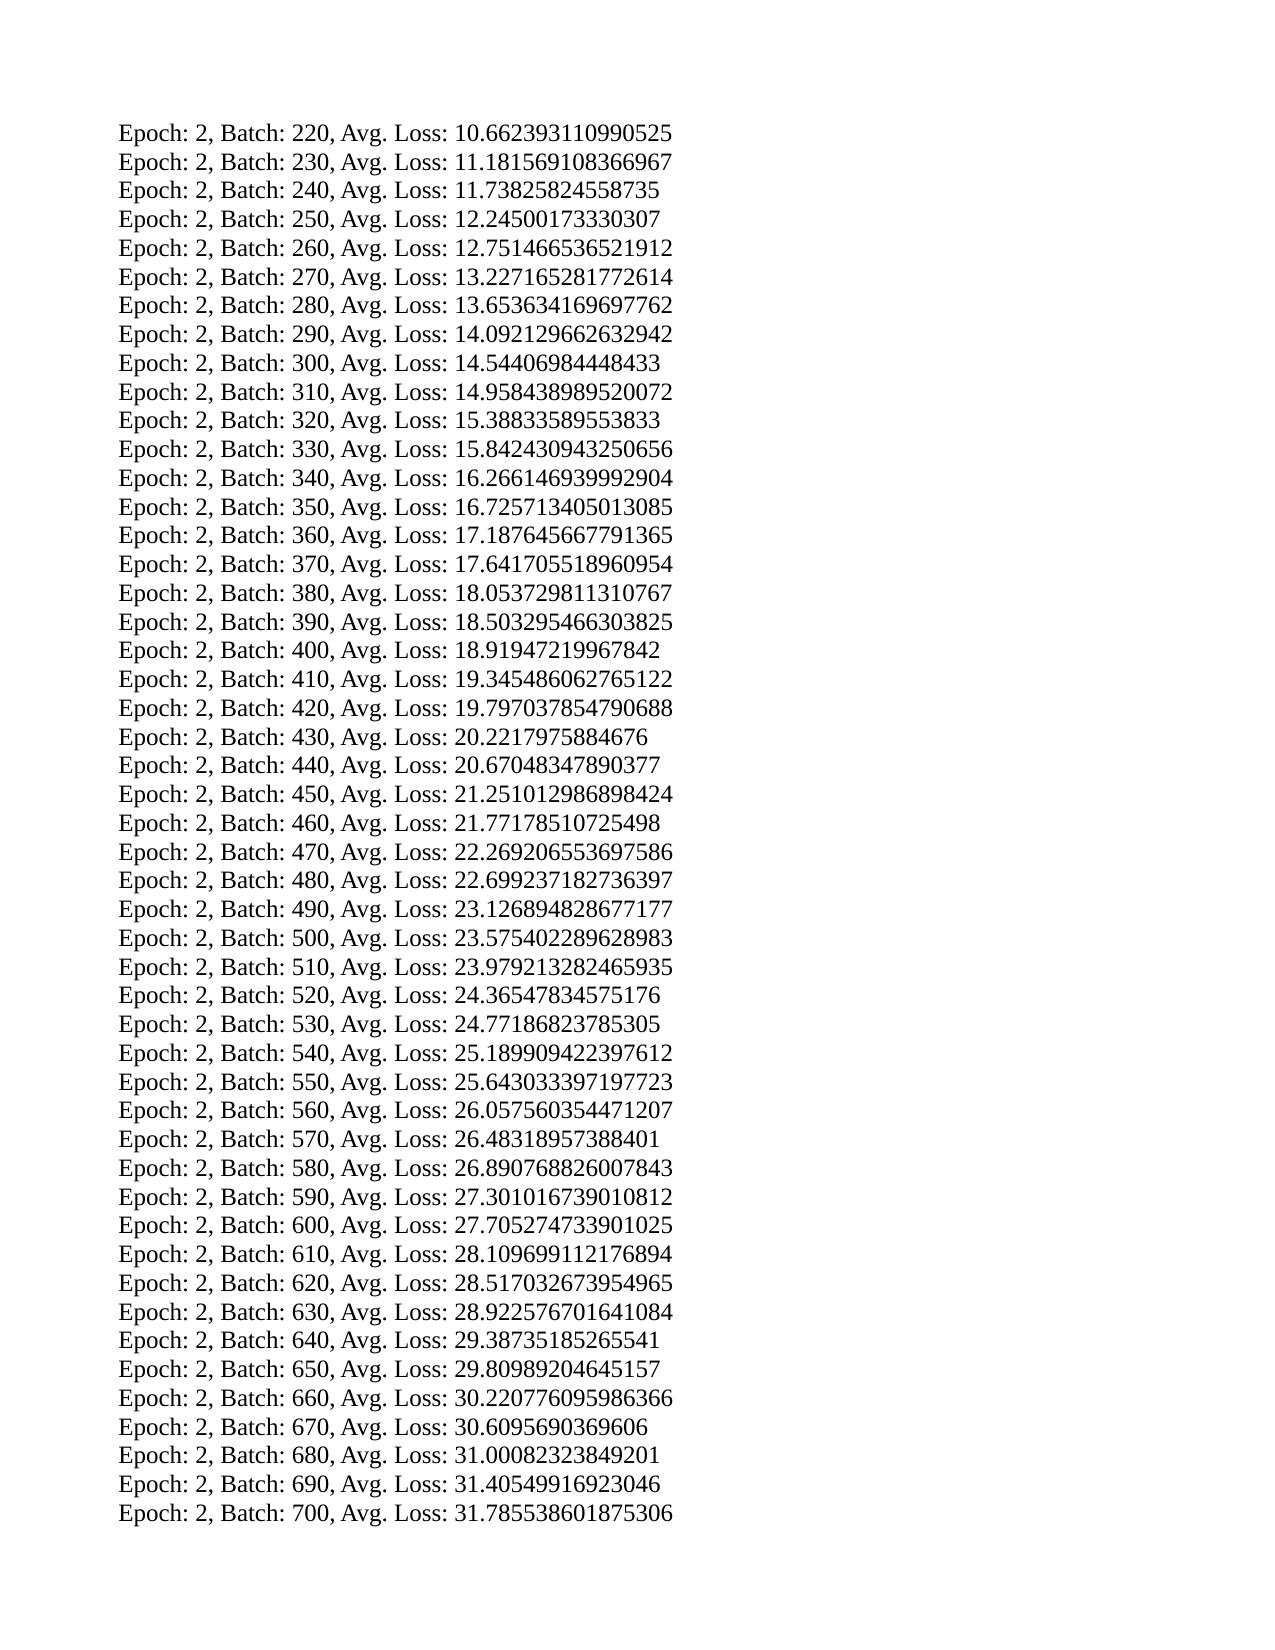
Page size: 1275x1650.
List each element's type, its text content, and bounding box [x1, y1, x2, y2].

text Epoch: 2, Batch: 270, Avg. Loss: 13.227165281772614 [118, 262, 1157, 291]
text Epoch: 2, Batch: 260, Avg. Loss: 12.751466536521912 [118, 233, 1157, 262]
text Epoch: 2, Batch: 660, Avg. Loss: 30.220776095986366 [118, 1383, 1157, 1412]
text Epoch: 2, Batch: 290, Avg. Loss: 14.092129662632942 [118, 319, 1157, 348]
text Epoch: 2, Batch: 600, Avg. Loss: 27.705274733901025 [118, 1211, 1157, 1239]
text Epoch: 2, Batch: 430, Avg. Loss: 20.2217975884676 [118, 722, 1157, 751]
text Epoch: 2, Batch: 690, Avg. Loss: 31.40549916923046 [118, 1469, 1157, 1498]
text Epoch: 2, Batch: 570, Avg. Loss: 26.48318957388401 [118, 1124, 1157, 1153]
text Epoch: 2, Batch: 390, Avg. Loss: 18.503295466303825 [118, 607, 1157, 636]
text Epoch: 2, Batch: 470, Avg. Loss: 22.269206553697586 [118, 837, 1157, 866]
text Epoch: 2, Batch: 330, Avg. Loss: 15.842430943250656 [118, 434, 1157, 463]
text Epoch: 2, Batch: 640, Avg. Loss: 29.38735185265541 [118, 1326, 1157, 1354]
text Epoch: 2, Batch: 670, Avg. Loss: 30.6095690369606 [118, 1412, 1157, 1441]
text Epoch: 2, Batch: 520, Avg. Loss: 24.36547834575176 [118, 981, 1157, 1009]
text Epoch: 2, Batch: 580, Avg. Loss: 26.890768826007843 [118, 1153, 1157, 1182]
text Epoch: 2, Batch: 350, Avg. Loss: 16.725713405013085 [118, 492, 1157, 521]
text Epoch: 2, Batch: 540, Avg. Loss: 25.189909422397612 [118, 1038, 1157, 1067]
text Epoch: 2, Batch: 320, Avg. Loss: 15.38833589553833 [118, 406, 1157, 434]
text Epoch: 2, Batch: 510, Avg. Loss: 23.979213282465935 [118, 952, 1157, 981]
text Epoch: 2, Batch: 300, Avg. Loss: 14.54406984448433 [118, 348, 1157, 377]
text Epoch: 2, Batch: 450, Avg. Loss: 21.251012986898424 [118, 779, 1157, 808]
text Epoch: 2, Batch: 280, Avg. Loss: 13.653634169697762 [118, 291, 1157, 319]
text Epoch: 2, Batch: 440, Avg. Loss: 20.67048347890377 [118, 751, 1157, 779]
text Epoch: 2, Batch: 500, Avg. Loss: 23.575402289628983 [118, 923, 1157, 952]
text Epoch: 2, Batch: 230, Avg. Loss: 11.181569108366967 [118, 147, 1157, 176]
text Epoch: 2, Batch: 620, Avg. Loss: 28.517032673954965 [118, 1268, 1157, 1297]
text Epoch: 2, Batch: 410, Avg. Loss: 19.345486062765122 [118, 664, 1157, 693]
text Epoch: 2, Batch: 650, Avg. Loss: 29.80989204645157 [118, 1354, 1157, 1383]
text Epoch: 2, Batch: 590, Avg. Loss: 27.301016739010812 [118, 1182, 1157, 1211]
text Epoch: 2, Batch: 530, Avg. Loss: 24.77186823785305 [118, 1009, 1157, 1038]
text Epoch: 2, Batch: 360, Avg. Loss: 17.187645667791365 [118, 521, 1157, 549]
text Epoch: 2, Batch: 490, Avg. Loss: 23.126894828677177 [118, 894, 1157, 923]
text Epoch: 2, Batch: 240, Avg. Loss: 11.73825824558735 [118, 176, 1157, 204]
text Epoch: 2, Batch: 340, Avg. Loss: 16.266146939992904 [118, 463, 1157, 492]
text Epoch: 2, Batch: 560, Avg. Loss: 26.057560354471207 [118, 1096, 1157, 1124]
text Epoch: 2, Batch: 380, Avg. Loss: 18.053729811310767 [118, 578, 1157, 607]
text Epoch: 2, Batch: 420, Avg. Loss: 19.797037854790688 [118, 693, 1157, 722]
text Epoch: 2, Batch: 250, Avg. Loss: 12.24500173330307 [118, 204, 1157, 233]
text Epoch: 2, Batch: 550, Avg. Loss: 25.643033397197723 [118, 1067, 1157, 1096]
text Epoch: 2, Batch: 370, Avg. Loss: 17.641705518960954 [118, 549, 1157, 578]
text Epoch: 2, Batch: 400, Avg. Loss: 18.91947219967842 [118, 636, 1157, 664]
text Epoch: 2, Batch: 610, Avg. Loss: 28.109699112176894 [118, 1239, 1157, 1268]
text Epoch: 2, Batch: 480, Avg. Loss: 22.699237182736397 [118, 866, 1157, 894]
text Epoch: 2, Batch: 630, Avg. Loss: 28.922576701641084 [118, 1297, 1157, 1326]
text Epoch: 2, Batch: 460, Avg. Loss: 21.77178510725498 [118, 808, 1157, 837]
text Epoch: 2, Batch: 220, Avg. Loss: 10.662393110990525 [118, 118, 1157, 147]
text Epoch: 2, Batch: 700, Avg. Loss: 31.785538601875306 [118, 1498, 1157, 1527]
text Epoch: 2, Batch: 680, Avg. Loss: 31.00082323849201 [118, 1441, 1157, 1469]
text Epoch: 2, Batch: 310, Avg. Loss: 14.958438989520072 [118, 377, 1157, 406]
